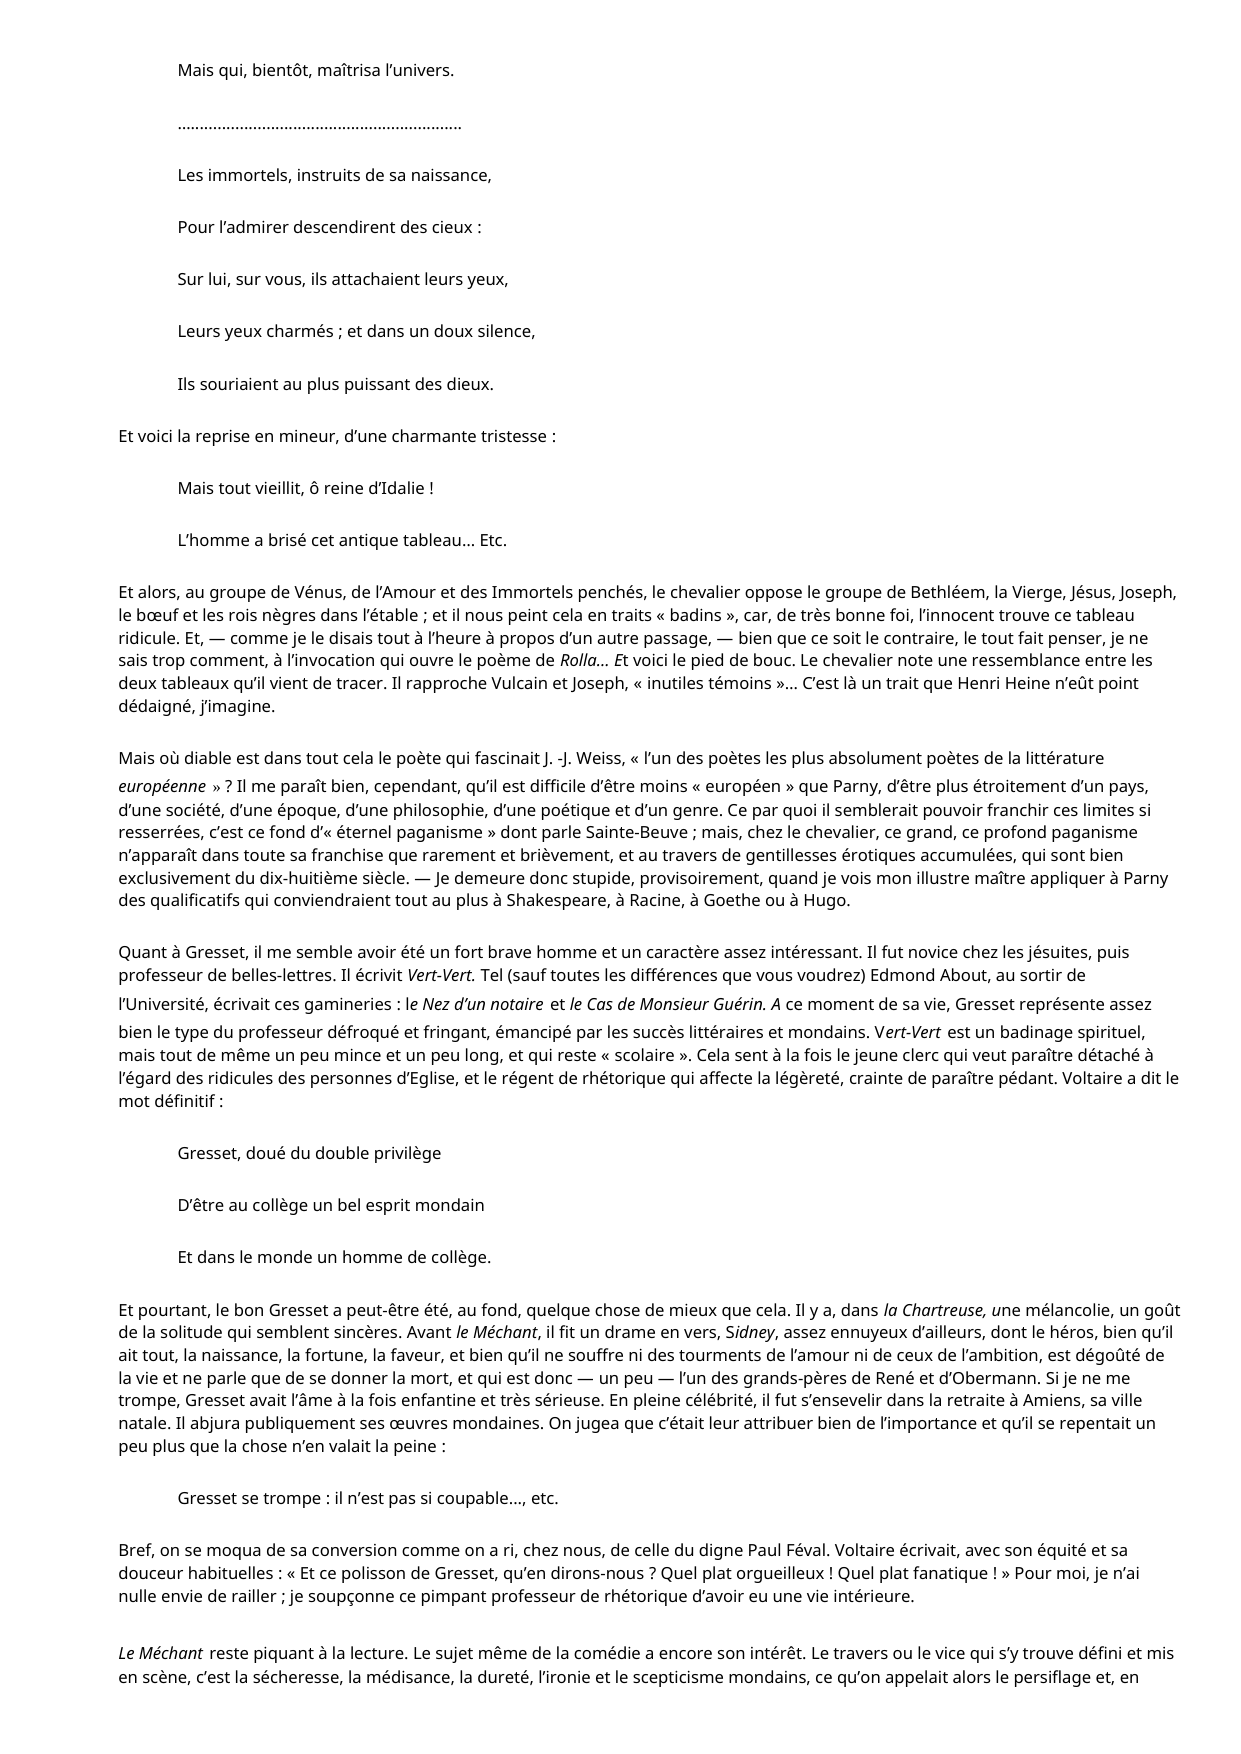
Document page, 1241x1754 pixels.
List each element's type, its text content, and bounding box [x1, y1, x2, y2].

text Mais où diable est dans tout cela le poète qui fascinait J. -J. Weiss, « l’un des poètes les plus absolument poètes de la littérature européenne » ? Il me paraît bien, cependant, qu’il est difficile d’être moins « européen » que Parny, d’être plus étroitement d’un pays, d’une société, d’une époque, d’une philosophie, d’une poétique et d’un genre. Ce par quoi il semblerait pouvoir franchir ces limites si resserrées, c’est ce fond d’« éternel paganisme » dont parle Sainte-Beuve ; mais, chez le chevalier, ce grand, ce profond paganisme n’apparaît dans toute sa franchise que rarement et brièvement, et au travers de gentillesses érotiques accumulées, qui sont bien exclusivement du dix-huitième siècle. — Je demeure donc stupide, provisoirement, quand je vois mon illustre maître appliquer à Parny des qualificatifs qui conviendraient tout au plus à Shakespeare, à Racine, à Goethe ou à Hugo. [118, 747, 1181, 912]
text Bref, on se moqua de sa conversion comme on a ri, chez nous, de celle du digne Paul Féval. Voltaire écrivait, avec son équité et sa douceur habituelles : « Et ce polisson de Gresset, qu’en dirons-nous ? Quel plat orgueilleux ! Quel plat fanatique ! » Pour moi, je n’ai nulle envie de railler ; je soupçonne ce pimpant professeur de rhétorique d’avoir eu une vie intérieure. [118, 1539, 1181, 1607]
text Gresset, doué du double privilège [177, 1142, 1122, 1164]
text Mais tout vieillit, ô reine d’Idalie ! [177, 477, 1122, 499]
text Les immortels, instruits de sa naissance, [177, 163, 1122, 186]
text Mais qui, bientôt, maîtrisa l’univers. [177, 59, 1122, 82]
text Ils souriaient au plus puissant des dieux. [177, 372, 1122, 395]
text …............................................................. [177, 111, 1122, 134]
text Quant à Gresset, il me semble avoir été un fort brave homme et un caractère assez intéressant. Il fut novice chez les jésuites, puis professeur de belles-lettres. Il écrivit Vert-Vert. Tel (sauf toutes les différences que vous voudrez) Edmond About, au sortir de l’Université, écrivait ces gamineries : le Nez d’un notaire et le Cas de Monsieur Guérin. A ce moment de sa vie, Gresset représente assez bien le type du professeur défroqué et fringant, émancipé par les succès littéraires et mondains. Vert-Vert est un badinage spirituel, mais tout de même un peu mince et un peu long, et qui reste « scolaire ». Cela sent à la fois le jeune clerc qui veut paraître détaché à l’égard des ridicules des personnes d’Eglise, et le régent de rhétorique qui affecte la légèreté, crainte de paraître pédant. Voltaire a dit le mot définitif : [118, 941, 1181, 1112]
text Le Méchant reste piquant à la lecture. Le sujet même de la comédie a encore son intérêt. Le travers ou le vice qui s’y trouve défini et mis en scène, c’est la sécheresse, la médisance, la dureté, l’ironie et le scepticisme mondains, ce qu’on appelait alors le persiflage et, en [118, 1636, 1181, 1688]
text Pour l’admirer descendirent des cieux : [177, 216, 1122, 238]
text Sur lui, sur vous, ils attachaient leurs yeux, [177, 268, 1122, 291]
text Et voici la reprise en mineur, d’une charmante tristesse : [118, 424, 1181, 447]
text Gresset se trompe : il n’est pas si coupable..., etc. [177, 1487, 1122, 1509]
text Et alors, au groupe de Vénus, de l’Amour et des Immortels penchés, le chevalier oppose le groupe de Bethléem, la Vierge, Jésus, Joseph, le bœuf et les rois nègres dans l’étable ; et il nous peint cela en traits « badins », car, de très bonne foi, l’innocent trouve ce tableau ridicule. Et, — comme je le disais tout à l’heure à propos d’un autre passage, — bien que ce soit le contraire, le tout fait penser, je ne sais trop comment, à l’invocation qui ouvre le poème de Rolla… Et voici le pied de bouc. Le chevalier note une ressemblance entre les deux tableaux qu’il vient de tracer. Il rapproche Vulcain et Joseph, « inutiles témoins »… C’est là un trait que Henri Heine n’eût point dédaigné, j’imagine. [118, 581, 1181, 717]
text Et pourtant, le bon Gresset a peut-être été, au fond, quelque chose de mieux que cela. Il y a, dans la Chartreuse, une mélancolie, un goût de la solitude qui semblent sincères. Avant le Méchant, il fit un drame en vers, Sidney, assez ennuyeux d’ailleurs, dont le héros, bien qu’il ait tout, la naissance, la fortune, la faveur, et bien qu’il ne souffre ni des tourments de l’amour ni de ceux de l’ambition, est dégoûté de la vie et ne parle que de se donner la mort, et qui est donc — un peu — l’un des grands-pères de René et d’Obermann. Si je ne me trompe, Gresset avait l’âme à la fois enfantine et très sérieuse. En pleine célébrité, il fut s’ensevelir dans la retraite à Amiens, sa ville natale. Il abjura publiquement ses œuvres mondaines. On jugea que c’était leur attribuer bien de l’importance et qu’il se repentait un peu plus que la chose n’en valait la peine : [118, 1298, 1181, 1457]
text L’homme a brisé cet antique tableau… Etc. [177, 529, 1122, 551]
text Et dans le monde un homme de collège. [177, 1246, 1122, 1269]
text D’être au collège un bel esprit mondain [177, 1194, 1122, 1217]
text Leurs yeux charmés ; et dans un doux silence, [177, 320, 1122, 343]
